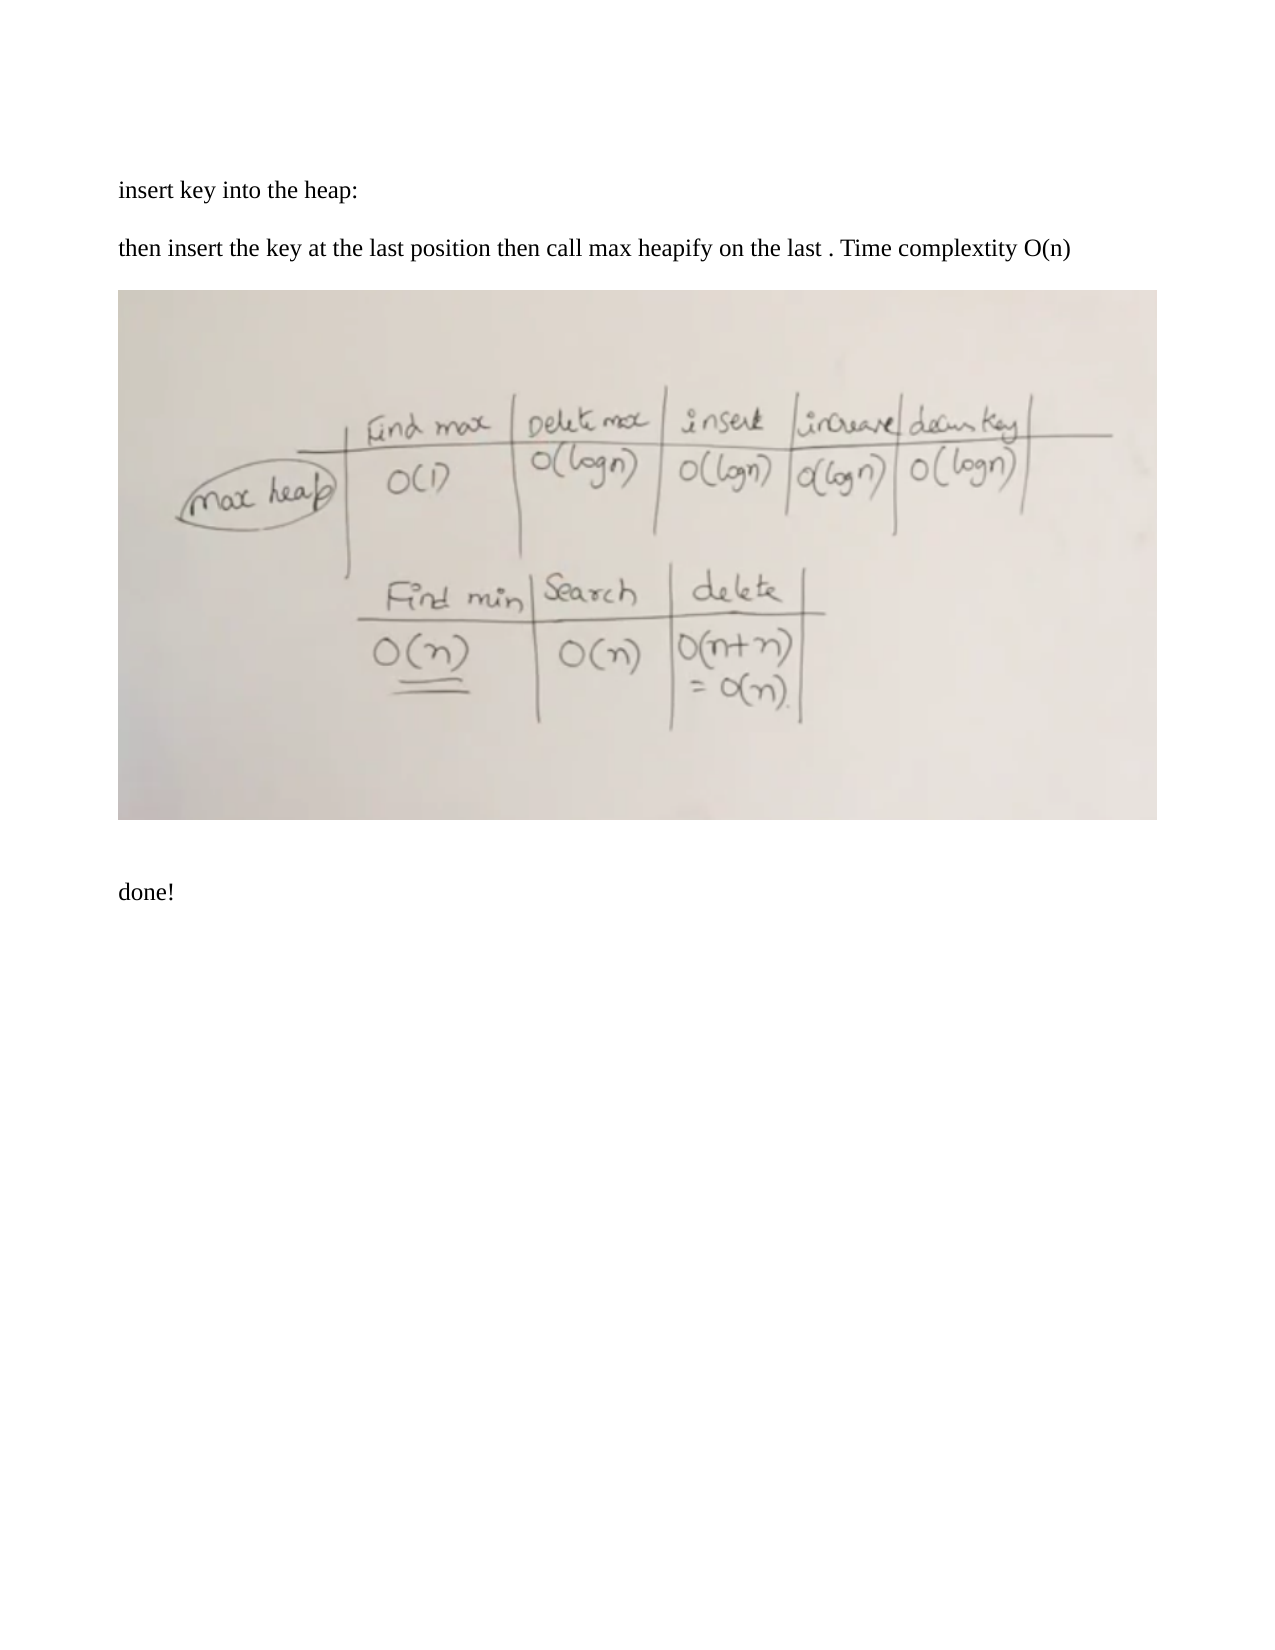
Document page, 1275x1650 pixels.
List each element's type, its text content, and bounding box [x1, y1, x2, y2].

text insert key into the heap: [118, 176, 1157, 204]
text then insert the key at the last position then call max heapify on the last . Time complextity O(n) [118, 233, 1157, 262]
text done! [118, 877, 1157, 906]
picture [118, 290, 1157, 820]
